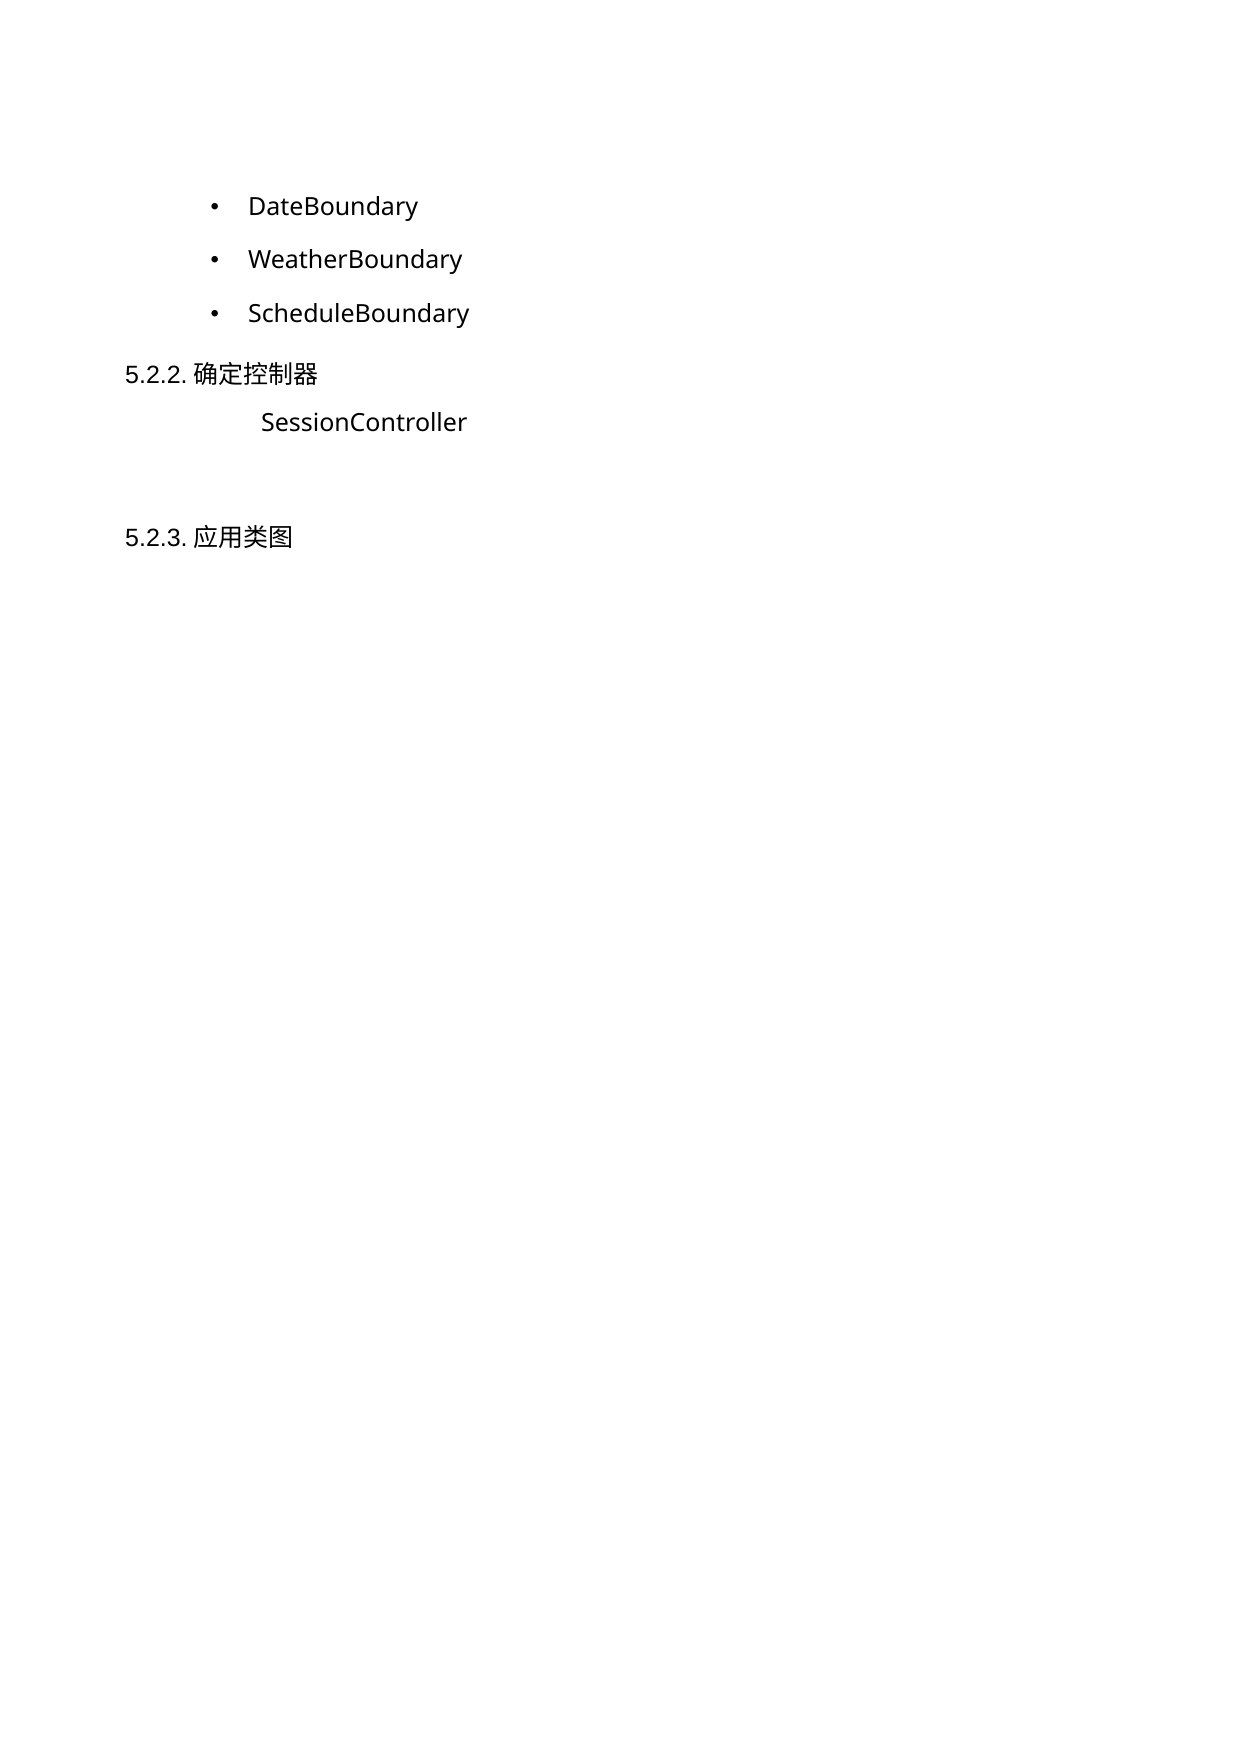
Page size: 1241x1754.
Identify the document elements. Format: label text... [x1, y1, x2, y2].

list DateBoundary [210, 188, 1122, 222]
subtitle 确定控制器 [118, 355, 1122, 391]
list SessionController [210, 404, 1122, 439]
list WeatherBoundary [210, 242, 1122, 276]
subtitle 应用类图 [118, 517, 1122, 554]
list ScheduleBoundary [210, 296, 1122, 330]
